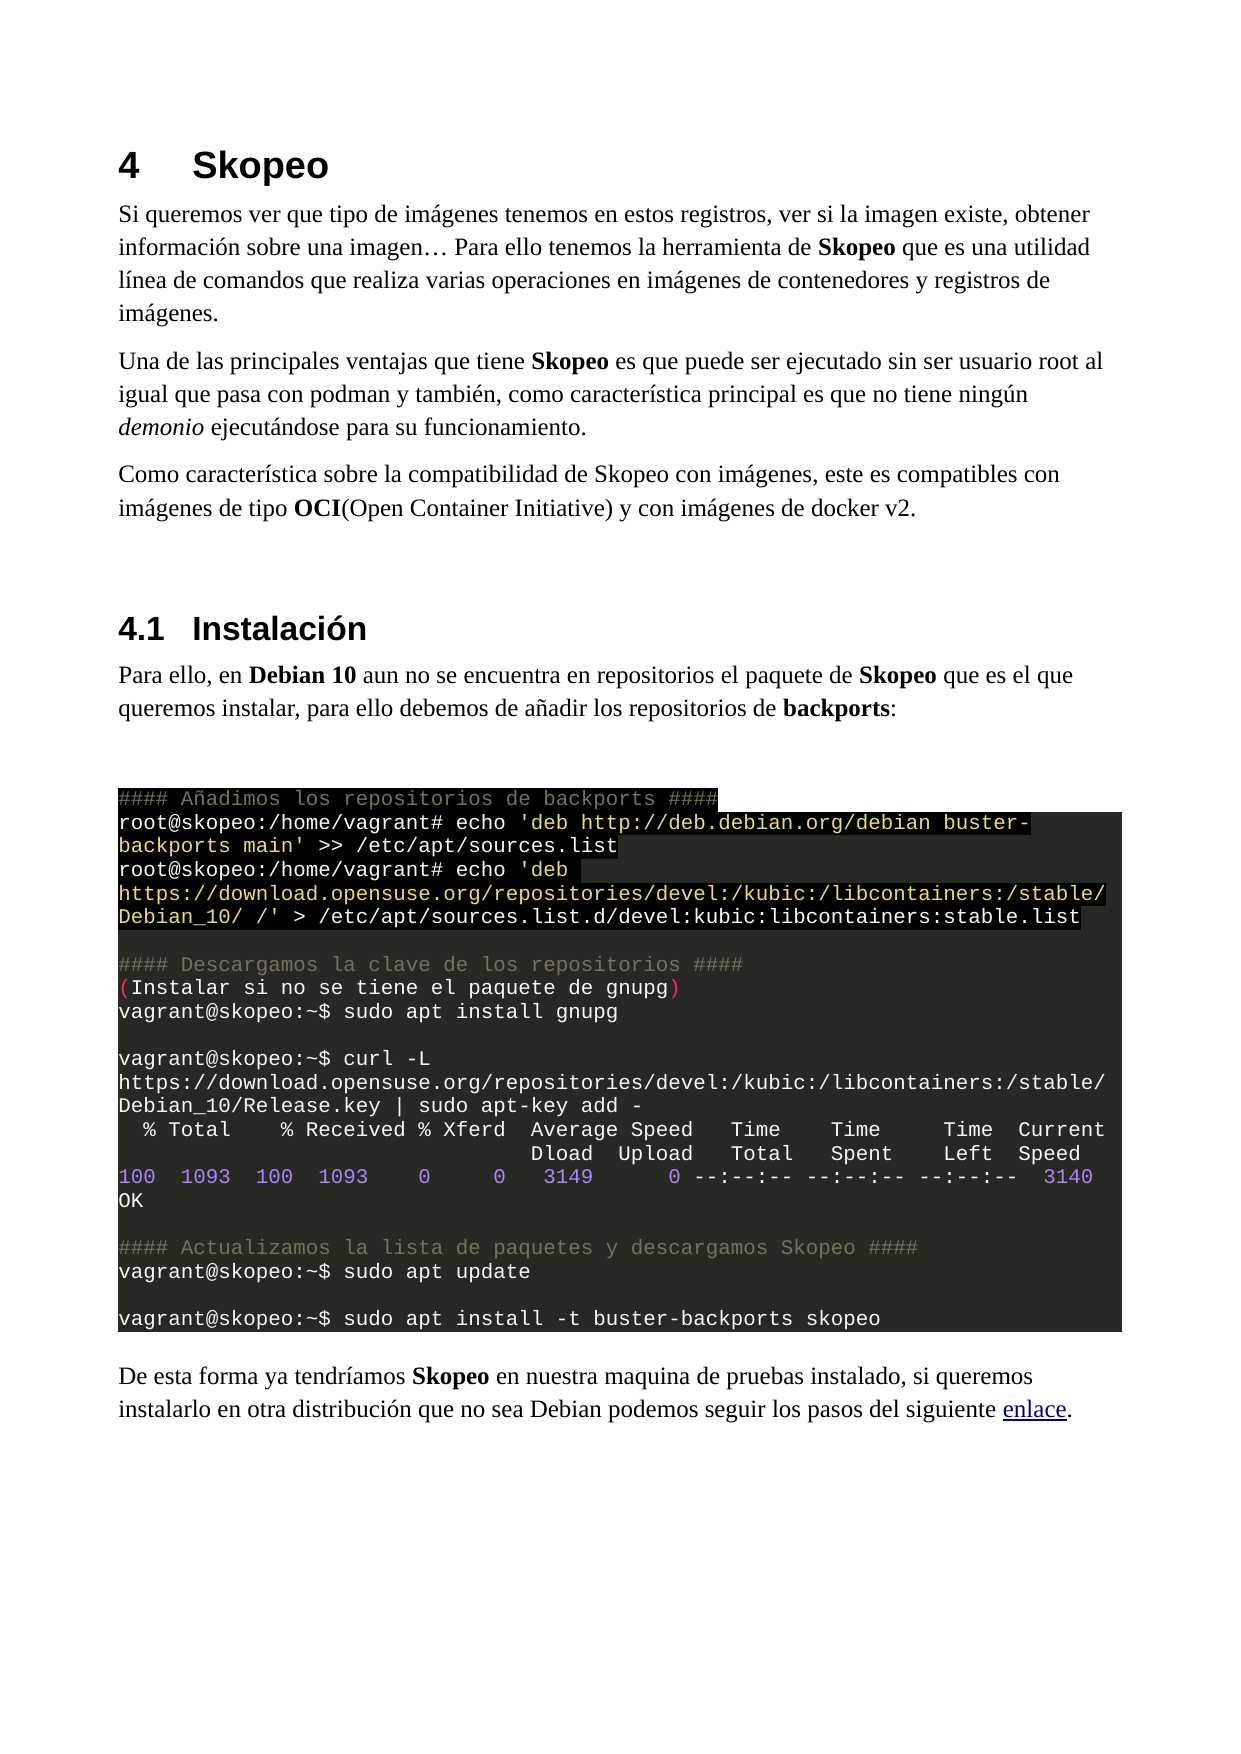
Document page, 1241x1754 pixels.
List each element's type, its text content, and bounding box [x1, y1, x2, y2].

text Como característica sobre la compatibilidad de Skopeo con imágenes, este es compatibles con imágenes de tipo OCI(Open Container Initiative) y con imágenes de docker v2. [118, 459, 1122, 521]
text vagrant@skopeo:~$ sudo apt install gnupg [118, 1001, 1122, 1024]
text vagrant@skopeo:~$ sudo apt install -t buster-backports skopeo [118, 1308, 1122, 1332]
text vagrant@skopeo:~$ curl -L https://download.opensuse.org/repositories/devel:/kubic:/libcontainers:/stable/Debian_10/Release.key | sudo apt-key add - [118, 1048, 1122, 1119]
text 100 1093 100 1093 0 0 3149 0 --:--:-- --:--:-- --:--:-- 3140 [118, 1166, 1122, 1190]
text % Total % Received % Xferd Average Speed Time Time Time Current [118, 1119, 1122, 1143]
text Para ello, en Debian 10 aun no se encuentra en repositorios el paquete de Skopeo que es el que queremos instalar, para ello debemos de añadir los repositorios de backports: [118, 660, 1122, 722]
text vagrant@skopeo:~$ sudo apt update [118, 1261, 1122, 1284]
text (Instalar si no se tiene el paquete de gnupg) [118, 977, 1122, 1001]
text #### Actualizamos la lista de paquetes y descargamos Skopeo #### [118, 1237, 1122, 1261]
text root@skopeo:/home/vagrant# echo 'deb https://download.opensuse.org/repositories/devel:/kubic:/libcontainers:/stable/Debian_10/ /' > /etc/apt/sources.list.d/devel:kubic:libcontainers:stable.list [118, 859, 1122, 930]
text OK [118, 1190, 1122, 1214]
text De esta forma ya tendríamos Skopeo en nuestra maquina de pruebas instalado, si queremos instalarlo en otra distribución que no sea Debian podemos seguir los pasos del siguiente enlace. [118, 1361, 1122, 1423]
text Dload Upload Total Spent Left Speed [118, 1143, 1122, 1166]
text #### Añadimos los repositorios de backports #### [118, 788, 1122, 812]
subtitle 4.1 Instalación [118, 609, 1122, 647]
subtitle Skopeo [118, 143, 1122, 187]
text Una de las principales ventajas que tiene Skopeo es que puede ser ejecutado sin ser usuario root al igual que pasa con podman y también, como característica principal es que no tiene ningún demonio ejecutándose para su funcionamiento. [118, 346, 1122, 441]
text Si queremos ver que tipo de imágenes tenemos en estos registros, ver si la imagen existe, obtener información sobre una imagen… Para ello tenemos la herramienta de Skopeo que es una utilidad línea de comandos que realiza varias operaciones en imágenes de contenedores y registros de imágenes. [118, 199, 1122, 327]
text root@skopeo:/home/vagrant# echo 'deb http://deb.debian.org/debian buster-backports main' >> /etc/apt/sources.list [118, 812, 1122, 859]
text #### Descargamos la clave de los repositorios #### [118, 953, 1122, 977]
